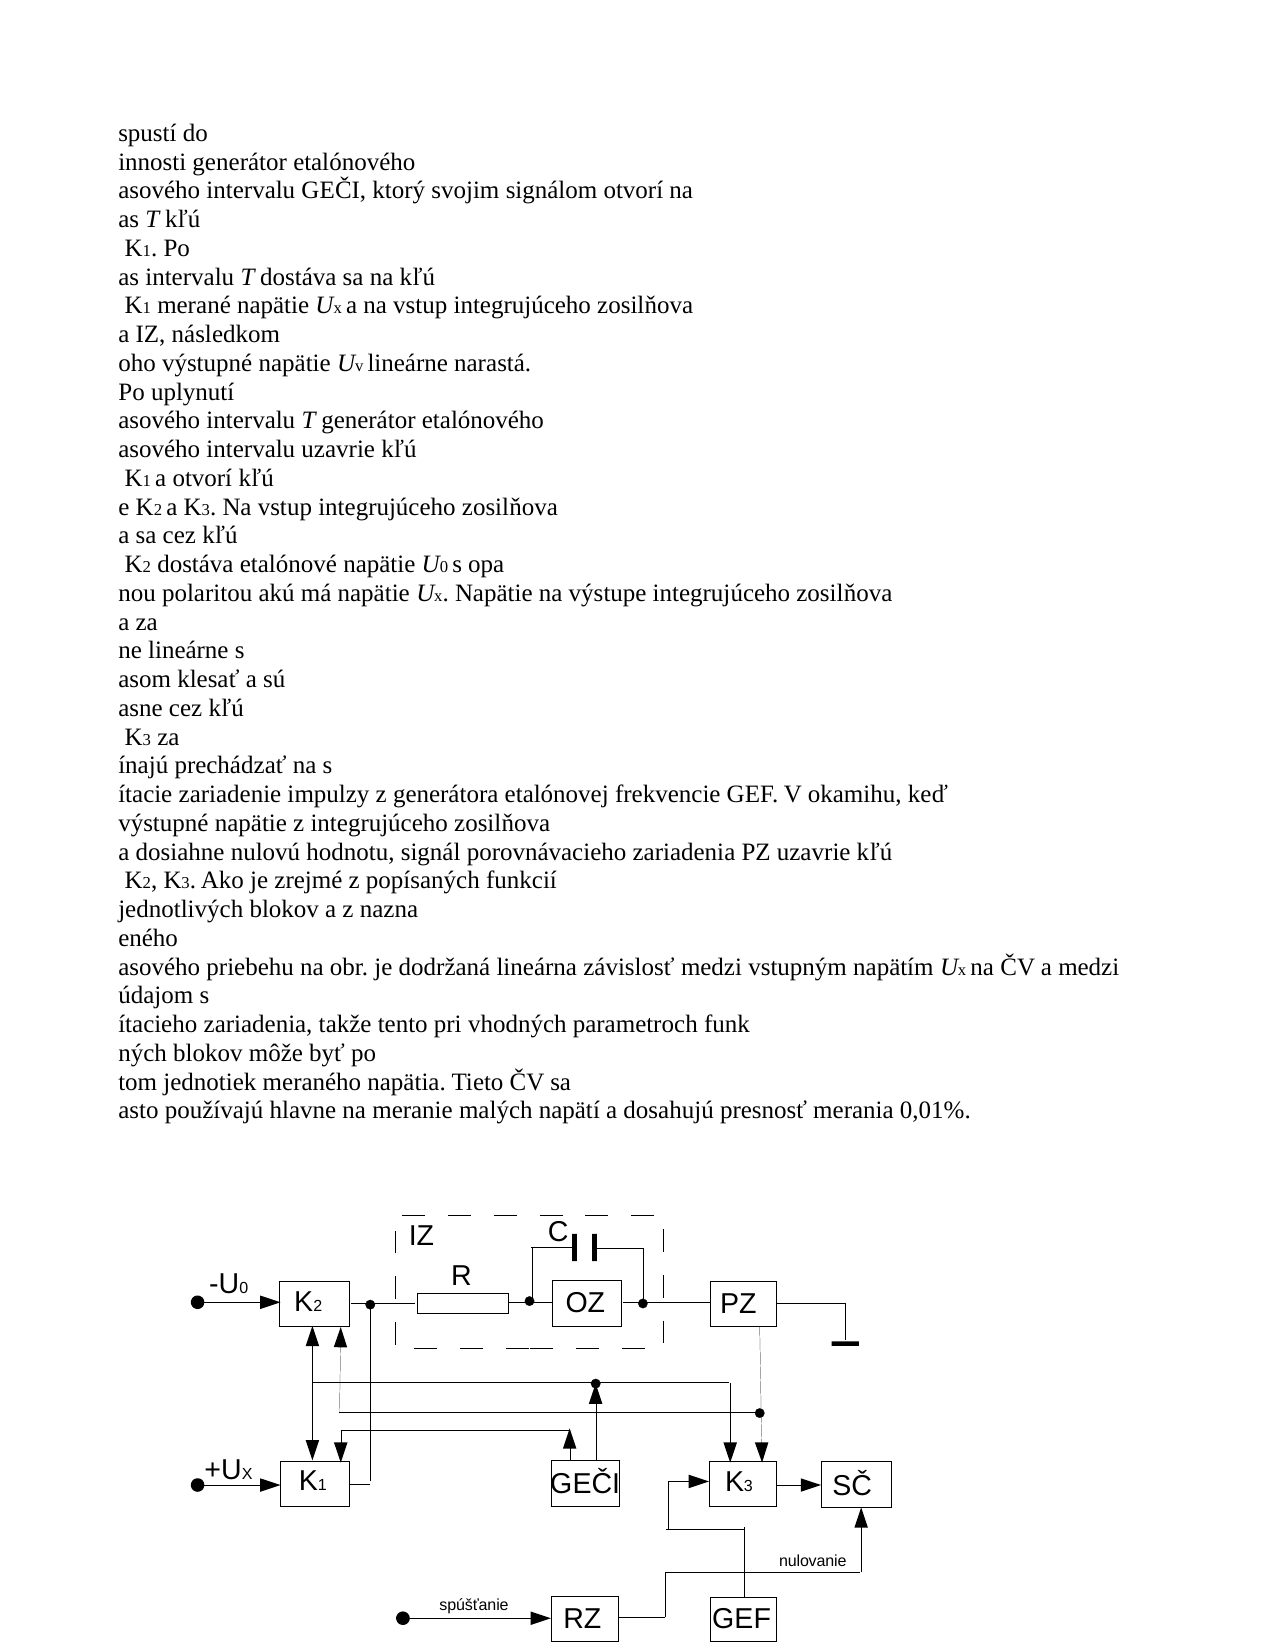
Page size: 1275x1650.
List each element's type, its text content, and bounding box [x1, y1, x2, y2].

text oho výstupné napätie Uv lineárne narastá. [118, 348, 1157, 377]
text nou polaritou akú má napätie Ux. Napätie na výstupe integrujúceho zosilňova [118, 578, 1157, 607]
text K2, K3. Ako je zrejmé z popísaných funkcií [118, 866, 1157, 894]
text výstupné napätie z integrujúceho zosilňova [118, 808, 1157, 837]
text a za [118, 607, 1157, 636]
text asového priebehu na obr. je dodržaná lineárna závislosť medzi vstupným napätím Ux na ČV a medzi údajom s [118, 952, 1157, 1009]
text K2 dostáva etalónové napätie U0 s opa [118, 549, 1157, 578]
text Po uplynutí [118, 377, 1157, 406]
text tom jednotiek meraného napätia. Tieto ČV sa [118, 1067, 1157, 1096]
text spustí do [118, 118, 1157, 147]
text ných blokov môže byť po [118, 1038, 1157, 1067]
text a IZ, následkom [118, 319, 1157, 348]
text jednotlivých blokov a z nazna [118, 894, 1157, 923]
text ne lineárne s [118, 636, 1157, 664]
text asne cez kľú [118, 693, 1157, 722]
text ítacie zariadenie impulzy z generátora etalónovej frekvencie GEF. V okamihu, keď [118, 779, 1157, 808]
text asom klesať a sú [118, 664, 1157, 693]
text innosti generátor etalónového [118, 147, 1157, 176]
text e K2 a K3. Na vstup integrujúceho zosilňova [118, 492, 1157, 521]
text eného [118, 923, 1157, 952]
text as T kľú [118, 204, 1157, 233]
text asového intervalu uzavrie kľú [118, 434, 1157, 463]
text a sa cez kľú [118, 521, 1157, 549]
text K1 merané napätie Ux a na vstup integrujúceho zosilňova [118, 291, 1157, 319]
text K3 za [118, 722, 1157, 751]
text asového intervalu T generátor etalónového [118, 406, 1157, 434]
text asto používajú hlavne na meranie malých napätí a dosahujú presnosť merania 0,01%. [118, 1096, 1157, 1124]
text K1 a otvorí kľú [118, 463, 1157, 492]
text as intervalu T dostáva sa na kľú [118, 262, 1157, 291]
text K1. Po [118, 233, 1157, 262]
text ínajú prechádzať na s [118, 751, 1157, 779]
text a dosiahne nulovú hodnotu, signál porovnávacieho zariadenia PZ uzavrie kľú [118, 837, 1157, 866]
text ítacieho zariadenia, takže tento pri vhodných parametroch funk [118, 1009, 1157, 1038]
text asového intervalu GEČI, ktorý svojim signálom otvorí na [118, 176, 1157, 204]
